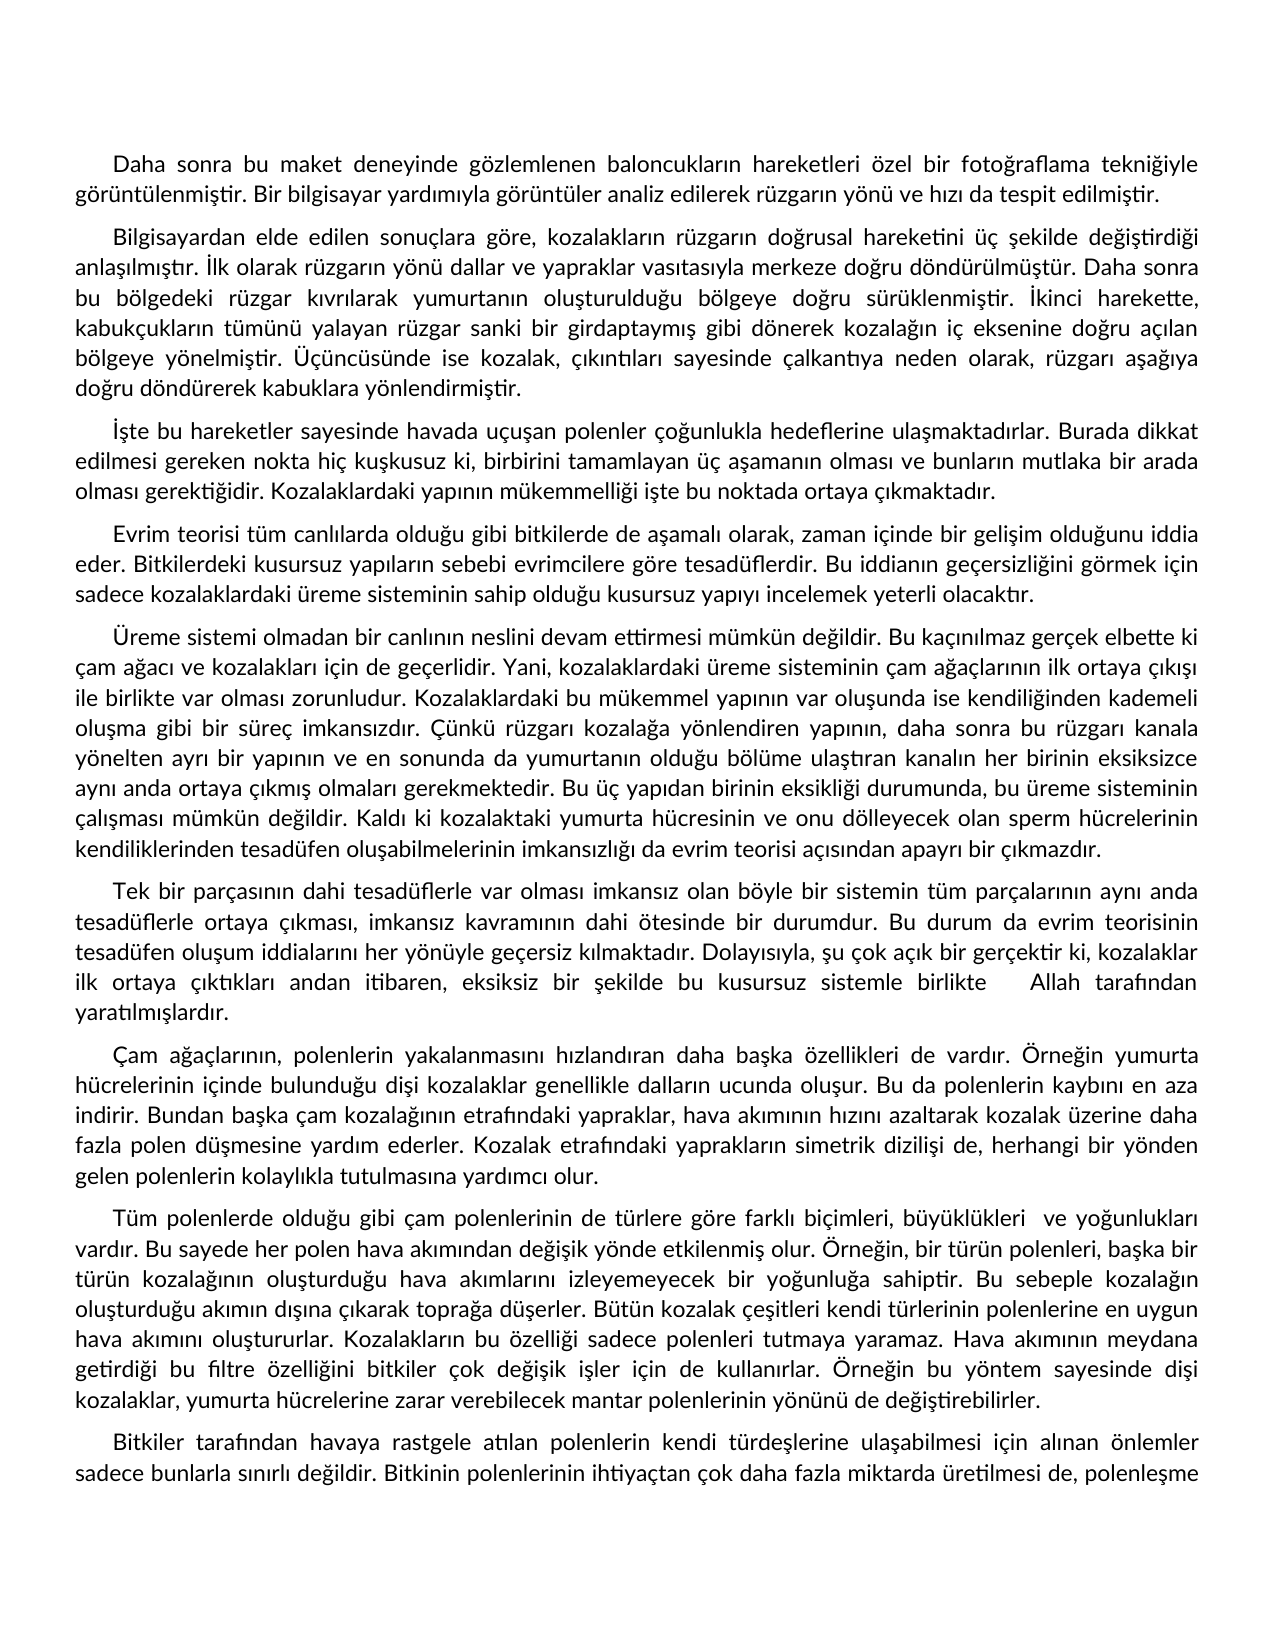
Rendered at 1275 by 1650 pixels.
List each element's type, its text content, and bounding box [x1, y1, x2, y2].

text Bilgisayardan elde edilen sonuçlara göre, kozalakların rüzgarın doğrusal hareketini üç şekilde değiştirdiği anlaşılmıştır. İlk olarak rüzgarın yönü dallar ve yapraklar vasıtasıyla merkeze doğru döndürülmüştür. Daha sonra bu bölgedeki rüzgar kıvrılarak yumurtanın oluşturulduğu bölgeye doğru sürüklenmiştir. İkinci harekette, kabukçukların tümünü yalayan rüzgar sanki bir girdaptaymış gibi dönerek kozalağın iç eksenine doğru açılan bölgeye yönelmiştir. Üçüncüsünde ise kozalak, çıkıntıları sayesinde çalkantıya neden olarak, rüzgarı aşağıya doğru döndürerek kabuklara yönlendirmiştir. [75, 223, 1200, 401]
text Üreme sistemi olmadan bir canlının neslini devam ettirmesi mümkün değildir. Bu kaçınılmaz gerçek elbette ki çam ağacı ve kozalakları için de geçerlidir. Yani, kozalaklardaki üreme sisteminin çam ağaçlarının ilk ortaya çıkışı ile birlikte var olması zorunludur. Kozalaklardaki bu mükemmel yapının var oluşunda ise kendiliğinden kademeli oluşma gibi bir süreç imkansızdır. Çünkü rüzgarı kozalağa yönlendiren yapının, daha sonra bu rüzgarı kanala yönelten ayrı bir yapının ve en sonunda da yumurtanın olduğu bölüme ulaştıran kanalın her birinin eksiksizce aynı anda ortaya çıkmış olmaları gerekmektedir. Bu üç yapıdan birinin eksikliği durumunda, bu üreme sisteminin çalışması mümkün değildir. Kaldı ki kozalaktaki yumurta hücresinin ve onu dölleyecek olan sperm hücrelerinin kendiliklerinden tesadüfen oluşabilmelerinin imkansızlığı da evrim teorisi açısından apayrı bir çıkmazdır. [75, 623, 1200, 862]
text Evrim teorisi tüm canlılarda olduğu gibi bitkilerde de aşamalı olarak, zaman içinde bir gelişim olduğunu iddia eder. Bitkilerdeki kusursuz yapıların sebebi evrimcilere göre tesadüflerdir. Bu iddianın geçersizliğini görmek için sadece kozalaklardaki üreme sisteminin sahip olduğu kusursuz yapıyı incelemek yeterli olacaktır. [75, 520, 1200, 608]
text Çam ağaçlarının, polenlerin yakalanmasını hızlandıran daha başka özellikleri de vardır. Örneğin yumurta hücrelerinin içinde bulunduğu dişi kozalaklar genellikle dalların ucunda oluşur. Bu da polenlerin kaybını en aza indirir. Bundan başka çam kozalağının etrafındaki yapraklar, hava akımının hızını azaltarak kozalak üzerine daha fazla polen düşmesine yardım ederler. Kozalak etrafındaki yaprakların simetrik dizilişi de, herhangi bir yönden gelen polenlerin kolaylıkla tutulmasına yardımcı olur. [75, 1041, 1200, 1189]
text Daha sonra bu maket deneyinde gözlemlenen baloncukların hareketleri özel bir fotoğraflama tekniğiyle görüntülenmiştir. Bir bilgisayar yardımıyla görüntüler analiz edilerek rüzgarın yönü ve hızı da tespit edilmiştir. [75, 150, 1200, 208]
text Bitkiler tarafından havaya rastgele atılan polenlerin kendi türdeşlerine ulaşabilmesi için alınan önlemler sadece bunlarla sınırlı değildir. Bitkinin polenlerinin ihtiyaçtan çok daha fazla miktarda üretilmesi de, polenleşme [75, 1428, 1200, 1486]
text İşte bu hareketler sayesinde havada uçuşan polenler çoğunlukla hedeflerine ulaşmaktadırlar. Burada dikkat edilmesi gereken nokta hiç kuşkusuz ki, birbirini tamamlayan üç aşamanın olması ve bunların mutlaka bir arada olması gerektiğidir. Kozalaklardaki yapının mükemmelliği işte bu noktada ortaya çıkmaktadır. [75, 417, 1200, 504]
text Tek bir parçasının dahi tesadüflerle var olması imkansız olan böyle bir sistemin tüm parçalarının aynı anda tesadüflerle ortaya çıkması, imkansız kavramının dahi ötesinde bir durumdur. Bu durum da evrim teorisinin tesadüfen oluşum iddialarını her yönüyle geçersiz kılmaktadır. Dolayısıyla, şu çok açık bir gerçektir ki, kozalaklar ilk ortaya çıktıkları andan itibaren, eksiksiz bir şekilde bu kusursuz sistemle birlikte Allah tarafından yaratılmışlardır. [75, 877, 1200, 1025]
text Tüm polenlerde olduğu gibi çam polenlerinin de türlere göre farklı biçimleri, büyüklükleri ve yoğunlukları vardır. Bu sayede her polen hava akımından değişik yönde etkilenmiş olur. Örneğin, bir türün polenleri, başka bir türün kozalağının oluşturduğu hava akımlarını izleyemeyecek bir yoğunluğa sahiptir. Bu sebeple kozalağın oluşturduğu akımın dışına çıkarak toprağa düşerler. Bütün kozalak çeşitleri kendi türlerinin polenlerine en uygun hava akımını oluştururlar. Kozalakların bu özelliği sadece polenleri tutmaya yaramaz. Hava akımının meydana getirdiği bu filtre özelliğini bitkiler çok değişik işler için de kullanırlar. Örneğin bu yöntem sayesinde dişi kozalaklar, yumurta hücrelerine zarar verebilecek mantar polenlerinin yönünü de değiştirebilirler. [75, 1204, 1200, 1413]
